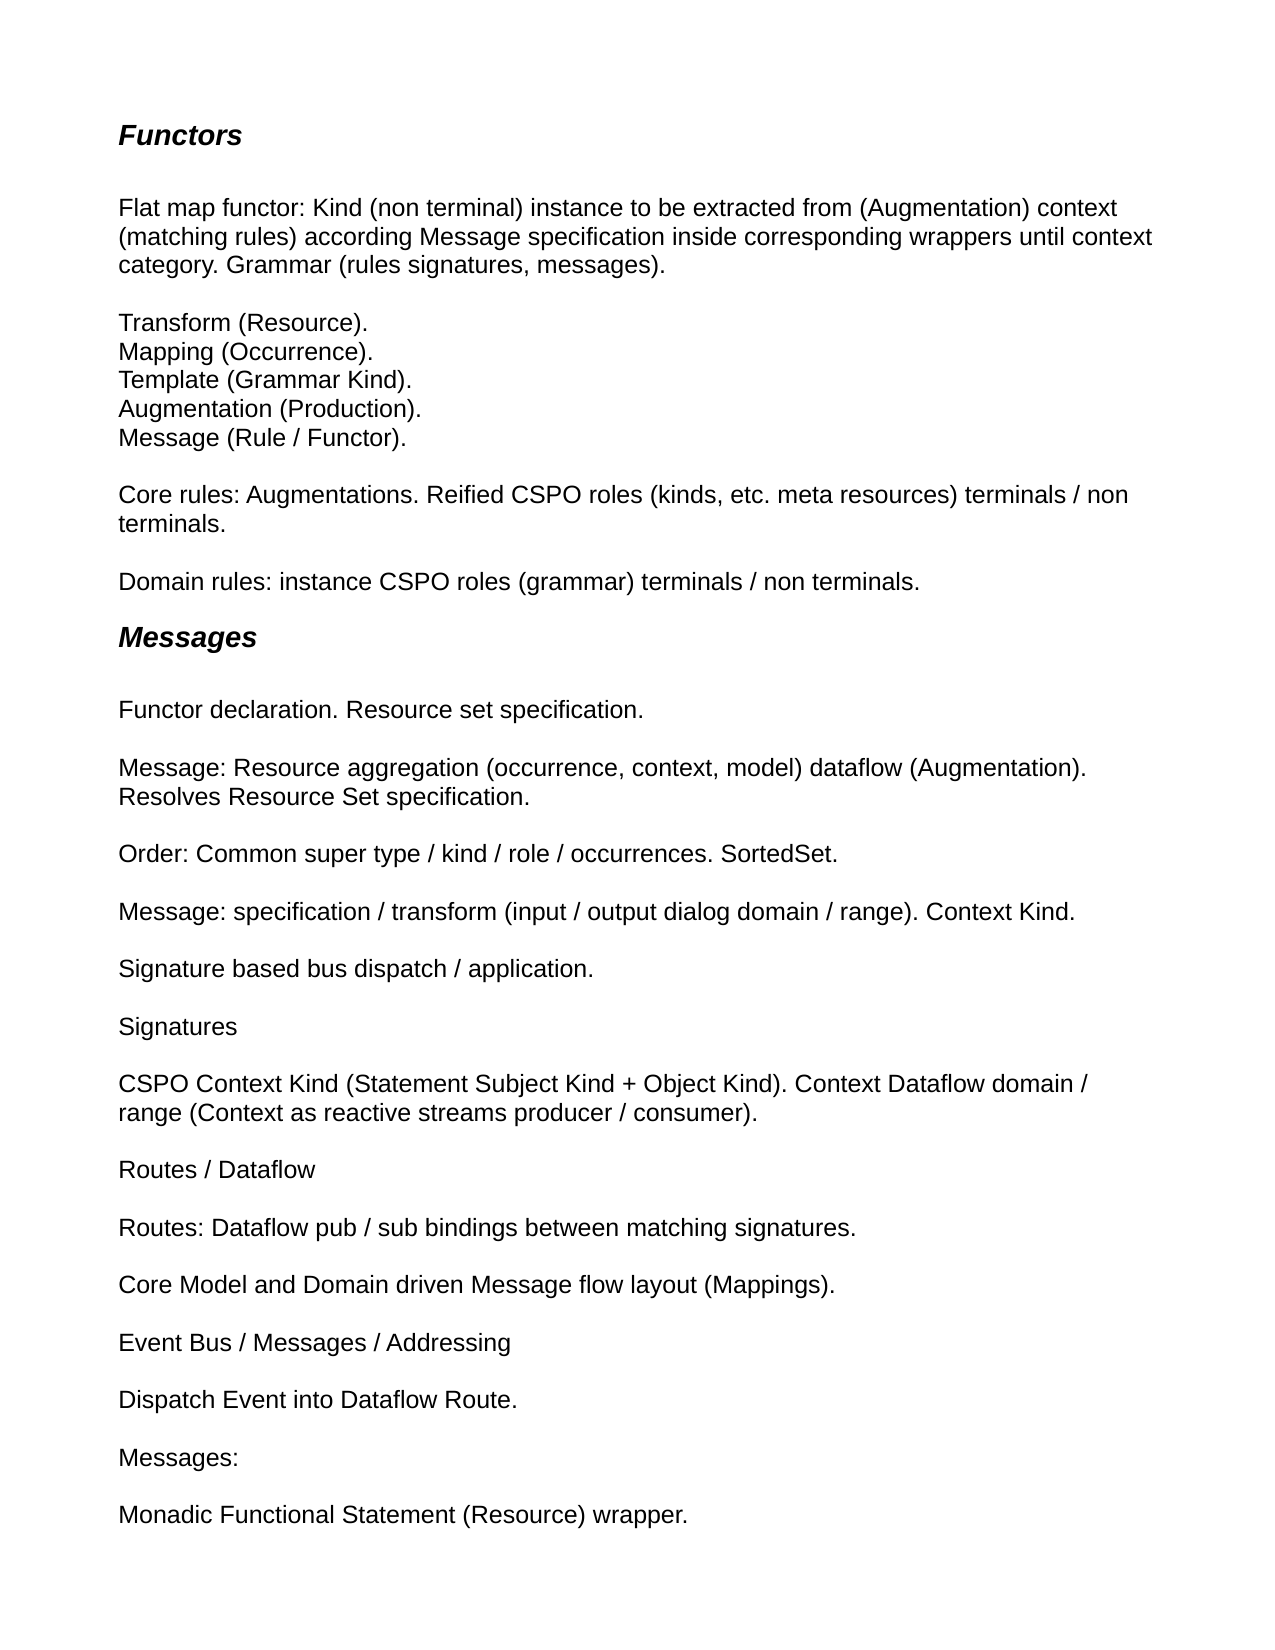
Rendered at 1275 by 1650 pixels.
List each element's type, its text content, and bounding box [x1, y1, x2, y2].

text Core Model and Domain driven Message flow layout (Mappings). [118, 1270, 1157, 1299]
text Flat map functor: Kind (non terminal) instance to be extracted from (Augmentation) context (matching rules) according Message specification inside corresponding wrappers until context category. Grammar (rules signatures, messages). [118, 193, 1157, 279]
subtitle Messages [118, 620, 1157, 654]
text Dispatch Event into Dataflow Route. [118, 1385, 1157, 1414]
text Monadic Functional Statement (Resource) wrapper. [118, 1500, 1157, 1529]
text Mapping (Occurrence). [118, 337, 1157, 365]
text Event Bus / Messages / Addressing [118, 1328, 1157, 1356]
text Routes / Dataflow [118, 1155, 1157, 1184]
subtitle Functors [118, 118, 1157, 152]
text Core rules: Augmentations. Reified CSPO roles (kinds, etc. meta resources) terminals / non terminals. [118, 480, 1157, 538]
text Message (Rule / Functor). [118, 423, 1157, 452]
text Signature based bus dispatch / application. [118, 954, 1157, 983]
text CSPO Context Kind (Statement Subject Kind + Object Kind). Context Dataflow domain / range (Context as reactive streams producer / consumer). [118, 1069, 1157, 1126]
text Transform (Resource). [118, 308, 1157, 337]
text Message: specification / transform (input / output dialog domain / range). Context Kind. [118, 896, 1157, 925]
text Augmentation (Production). [118, 394, 1157, 423]
text Order: Common super type / kind / role / occurrences. SortedSet. [118, 839, 1157, 868]
text Functor declaration. Resource set specification. [118, 695, 1157, 724]
text Template (Grammar Kind). [118, 365, 1157, 394]
text Messages: [118, 1443, 1157, 1471]
text Domain rules: instance CSPO roles (grammar) terminals / non terminals. [118, 567, 1157, 595]
text Message: Resource aggregation (occurrence, context, model) dataflow (Augmentation). Resolves Resource Set specification. [118, 753, 1157, 810]
text Signatures [118, 1011, 1157, 1040]
text Routes: Dataflow pub / sub bindings between matching signatures. [118, 1213, 1157, 1241]
